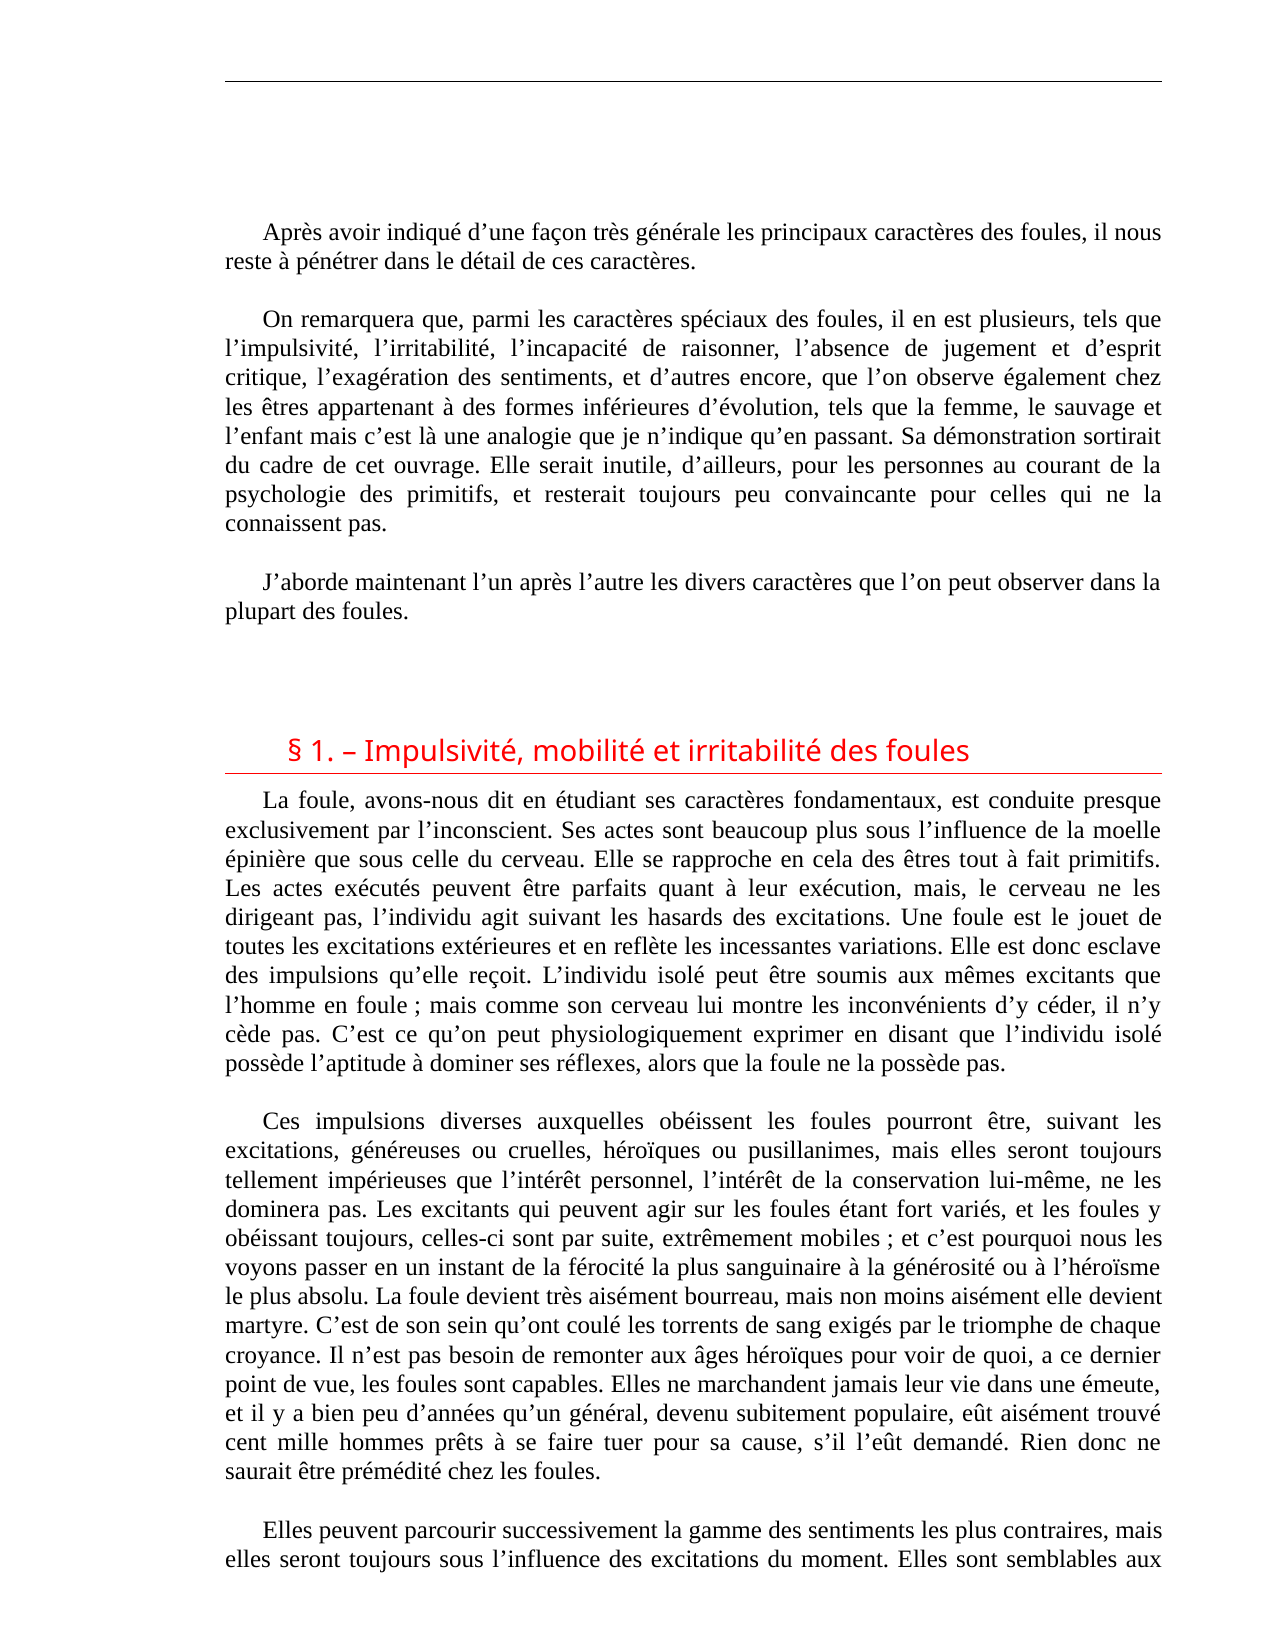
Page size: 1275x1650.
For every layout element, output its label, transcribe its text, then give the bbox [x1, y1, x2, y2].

text Elles peuvent parcourir successivement la gamme des sentiments les plus con­traires, mais elles seront toujours sous l’influence des excitations du moment. Elles sont semblables aux [225, 1515, 1162, 1573]
text Ces impulsions diverses auxquelles obéissent les foules pourront être, suivant les excitations, généreuses ou cruelles, héroïques ou pusillanimes, mais elles seront toujours tellement impérieuses que l’intérêt personnel, l’intérêt de la conservation lui-même, ne les dominera pas. Les excitants qui peuvent agir sur les foules étant fort variés, et les foules y obéissant toujours, celles-ci sont par suite, extrêmement mobi­les ; et c’est pourquoi nous les voyons passer en un instant de la férocité la plus sanguinaire à la générosité ou à l’héroïsme le plus absolu. La foule devient très aisé­ment bourreau, mais non moins aisément elle devient martyre. C’est de son sein qu’ont coulé les torrents de sang exigés par le triomphe de chaque croyance. Il n’est pas besoin de remonter aux âges héroïques pour voir de quoi, a ce dernier point de vue, les foules sont capables. Elles ne marchandent jamais leur vie dans une émeute, et il y a bien peu d’années qu’un général, devenu subitement populaire, eût aisément trouvé cent mille hommes prêts à se faire tuer pour sa cause, s’il l’eût demandé. Rien donc ne saurait être prémédité chez les foules. [225, 1106, 1162, 1486]
text J’aborde maintenant l’un après l’autre les divers caractères que l’on peut observer dans la plupart des foules. [225, 567, 1162, 625]
text La foule, avons-nous dit en étudiant ses caractères fondamentaux, est conduite presque exclusivement par l’inconscient. Ses actes sont beaucoup plus sous l’influence de la moelle épinière que sous celle du cerveau. Elle se rapproche en cela des êtres tout à fait primitifs. Les actes exécutés peuvent être parfaits quant à leur exécution, mais, le cerveau ne les dirigeant pas, l’individu agit suivant les hasards des excita­tions. Une foule est le jouet de toutes les excitations extérieures et en reflète les incessantes variations. Elle est donc esclave des impulsions qu’elle reçoit. L’individu isolé peut être soumis aux mêmes excitants que l’homme en foule ; mais comme son cerveau lui montre les inconvénients d’y céder, il n’y cède pas. C’est ce qu’on peut physiologiquement exprimer en disant que l’individu isolé possède l’aptitude à domi­ner ses réflexes, alors que la foule ne la possède pas. [225, 786, 1162, 1077]
subtitle § 1. – Impulsivité, mobilité et irritabilité des foules [225, 727, 1162, 773]
text Après avoir indiqué d’une façon très générale les principaux caractères des foules, il nous reste à pénétrer dans le détail de ces caractères. [225, 217, 1162, 275]
text On remarquera que, parmi les caractères spéciaux des foules, il en est plusieurs, tels que l’impulsivité, l’irritabilité, l’incapacité de raisonner, l’absence de jugement et d’esprit critique, l’exagération des sentiments, et d’autres encore, que l’on observe également chez les êtres appartenant à des formes inférieures d’évolution, tels que la femme, le sauvage et l’enfant mais c’est là une analogie que je n’indique qu’en passant. Sa démonstration sortirait du cadre de cet ouvrage. Elle serait inutile, d’ailleurs, pour les personnes au courant de la psychologie des primitifs, et resterait toujours peu convaincante pour celles qui ne la connaissent pas. [225, 304, 1162, 537]
